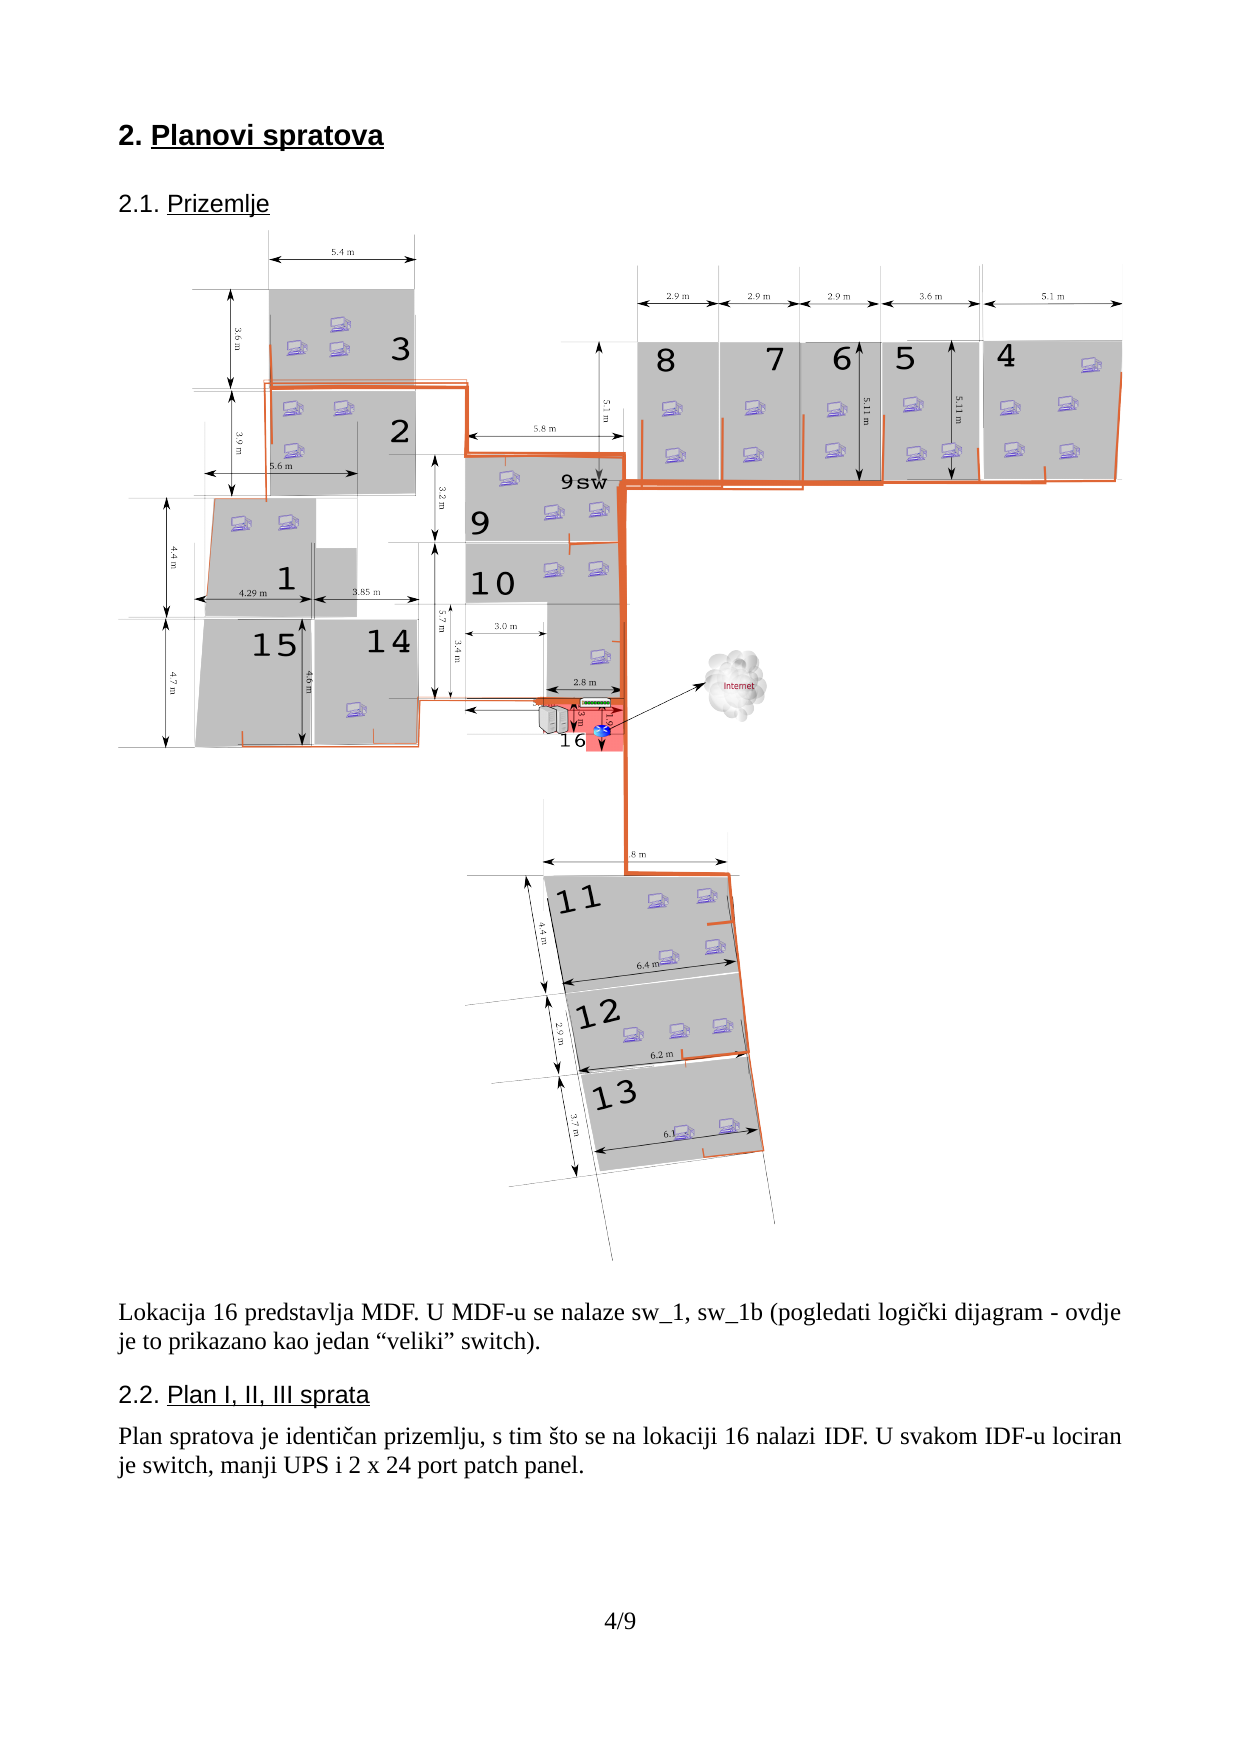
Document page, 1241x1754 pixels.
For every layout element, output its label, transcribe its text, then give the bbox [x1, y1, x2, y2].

subtitle Prizemlje [118, 189, 1122, 218]
text Plan spratova je identičan prizemlju, s tim što se na lokaciji 16 nalazi IDF. U svakom IDF-u lociran je switch, manji UPS i 2 x 24 port patch panel. [118, 1421, 1122, 1478]
picture [118, 230, 1123, 1261]
subtitle Plan I, II, III sprata [118, 1380, 1122, 1408]
text Lokacija 16 predstavlja MDF. U MDF-u se nalaze sw_1, sw_1b (pogledati logički dijagram - ovdje je to prikazano kao jedan “veliki” switch). [118, 1297, 1122, 1355]
subtitle Planovi spratova [118, 118, 1122, 152]
